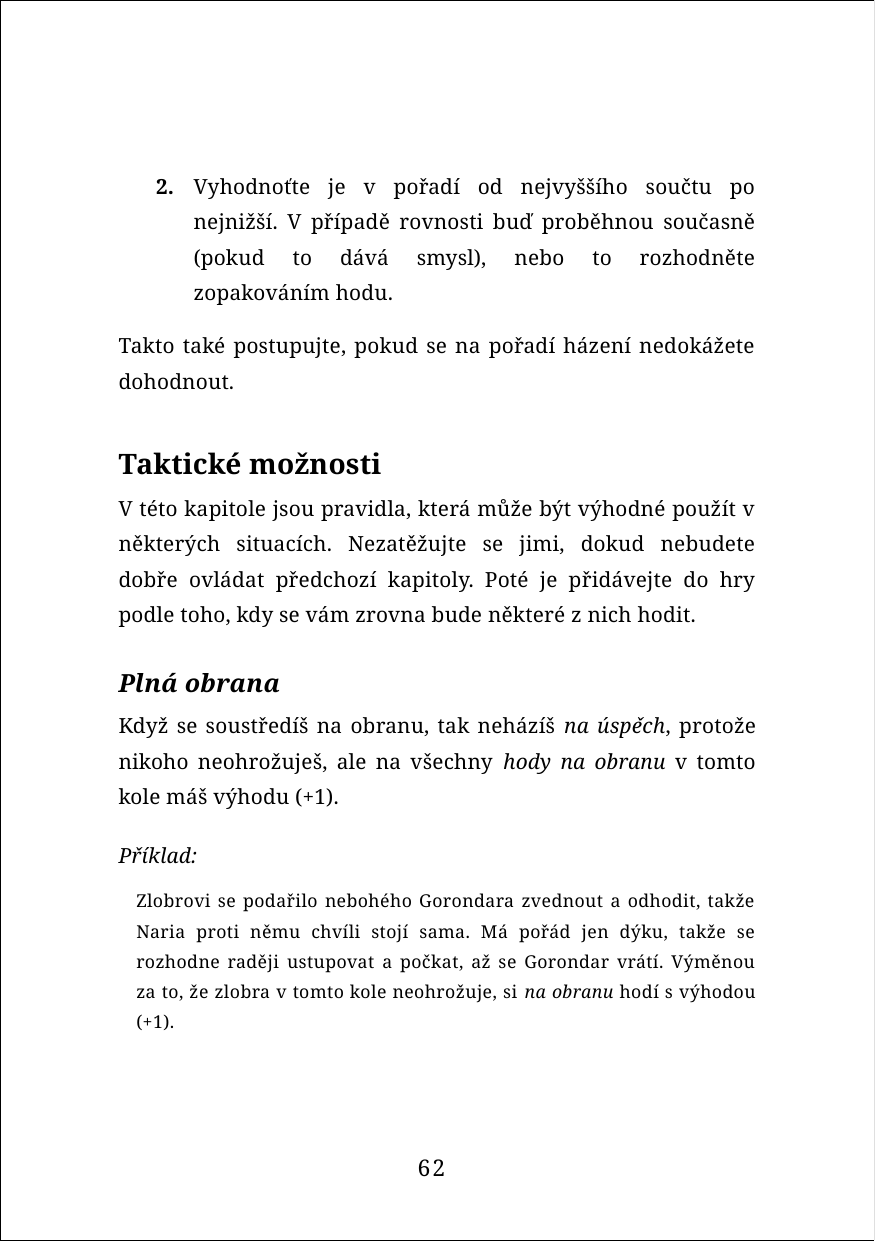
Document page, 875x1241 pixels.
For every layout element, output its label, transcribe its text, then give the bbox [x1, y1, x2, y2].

subtitle Taktické možnosti [118, 444, 756, 482]
text V této kapitole jsou pravidla, která může být výhodné použít v některých situacích. Nezatěžujte se jimi, dokud nebudete dobře ovládat předchozí kapitoly. Poté je přidávejte do hry podle toho, kdy se vám zrovna bude některé z nich hodit. [118, 494, 756, 629]
text Takto také postupujte, pokud se na pořadí házení nedokážete dohodnout. [118, 332, 756, 396]
subtitle Plná obrana [118, 666, 756, 700]
list Vyhodnoťte je v pořadí od nejvyššího součtu po nejnižší. V případě rovnosti buď proběhnou současně (pokud to dává smysl), nebo to rozhodněte zopakováním hodu. [156, 172, 756, 307]
text Zlobrovi se podařilo nebohého Gorondara zvednout a odhodit, takže Naria proti němu chvíli stojí sama. Má pořád jen dýku, takže se rozhodne raději ustupovat a počkat, až se Gorondar vrátí. Výměnou za to, že zlobra v tomto kole neohrožuje, si na obranu hodí s výhodou (+1). [136, 889, 756, 1034]
text Když se soustředíš na obranu, tak neházíš na úspěch, protože nikoho neohrožuješ, ale na všechny hody na obranu v tomto kole máš výhodu (+1). [118, 711, 756, 811]
text Příklad: [118, 842, 756, 870]
